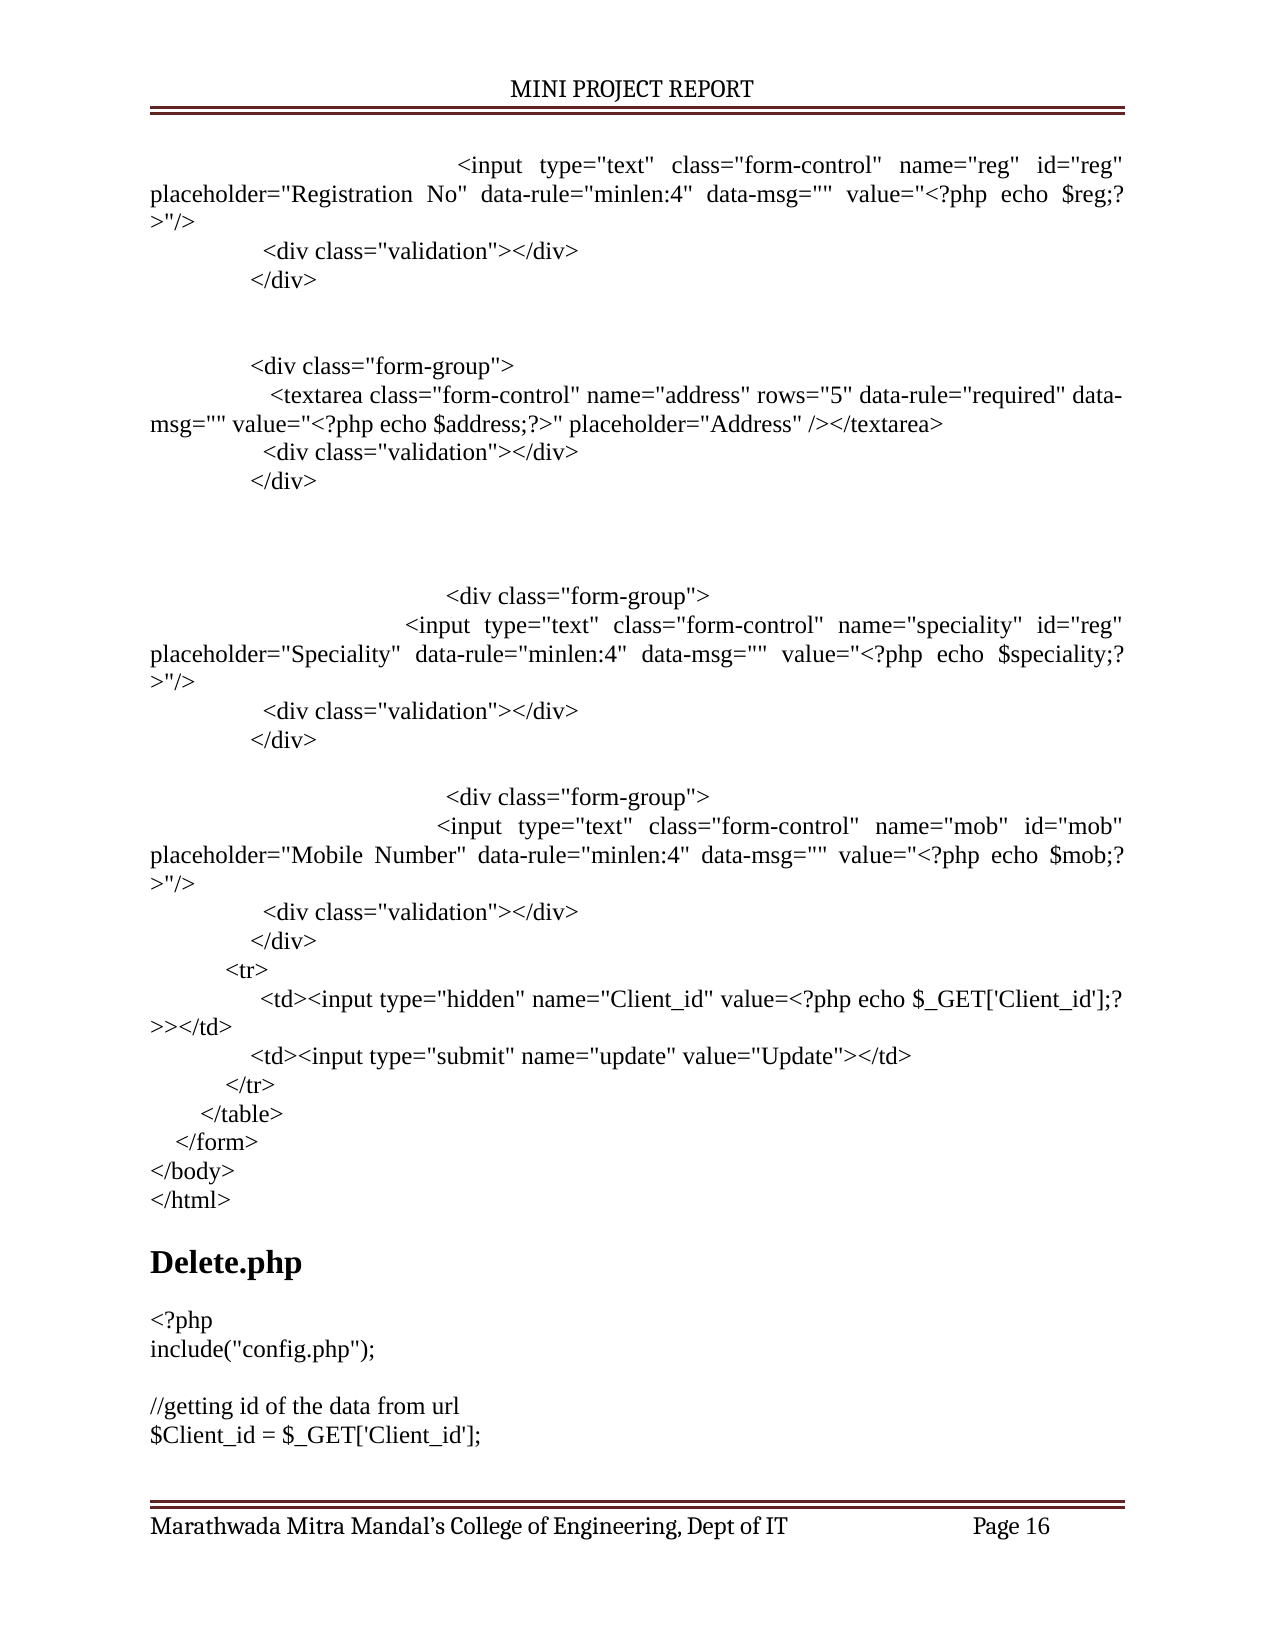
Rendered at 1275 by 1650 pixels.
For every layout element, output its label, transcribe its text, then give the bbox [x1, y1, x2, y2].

text <input type="text" class="form-control" name="speciality" id="reg" placeholder="Speciality" data-rule="minlen:4" data-msg="" value="<?php echo $speciality;?>"/> [150, 610, 1125, 696]
text <textarea class="form-control" name="address" rows="5" data-rule="required" data-msg="" value="<?php echo $address;?>" placeholder="Address" /></textarea> [150, 380, 1125, 437]
text </body> [150, 1156, 1125, 1185]
text <div class="form-group"> [150, 351, 1125, 380]
text </div> [150, 926, 1125, 955]
text <td><input type="submit" name="update" value="Update"></td> [150, 1041, 1125, 1070]
text <?php [150, 1305, 1125, 1334]
text <td><input type="hidden" name="Client_id" value=<?php echo $_GET['Client_id'];?>></td> [150, 984, 1125, 1041]
text </form> [150, 1127, 1125, 1156]
text </div> [150, 265, 1125, 294]
text include("config.php"); [150, 1334, 1125, 1362]
text </div> [150, 466, 1125, 495]
text <div class="validation"></div> [150, 236, 1125, 265]
text <input type="text" class="form-control" name="mob" id="mob" placeholder="Mobile Number" data-rule="minlen:4" data-msg="" value="<?php echo $mob;?>"/> [150, 811, 1125, 897]
text <div class="form-group"> [150, 581, 1125, 610]
text <tr> [150, 955, 1125, 984]
text <div class="validation"></div> [150, 696, 1125, 725]
text Delete.php [150, 1242, 1125, 1281]
text </html> [150, 1185, 1125, 1214]
text </div> [150, 725, 1125, 754]
text $Client_id = $_GET['Client_id']; [150, 1420, 1125, 1449]
text <div class="validation"></div> [150, 437, 1125, 466]
text </table> [150, 1099, 1125, 1127]
text <input type="text" class="form-control" name="reg" id="reg" placeholder="Registration No" data-rule="minlen:4" data-msg="" value="<?php echo $reg;?>"/> [150, 150, 1125, 236]
text <div class="form-group"> [150, 782, 1125, 811]
text <div class="validation"></div> [150, 897, 1125, 926]
text //getting id of the data from url [150, 1391, 1125, 1420]
text </tr> [150, 1070, 1125, 1099]
